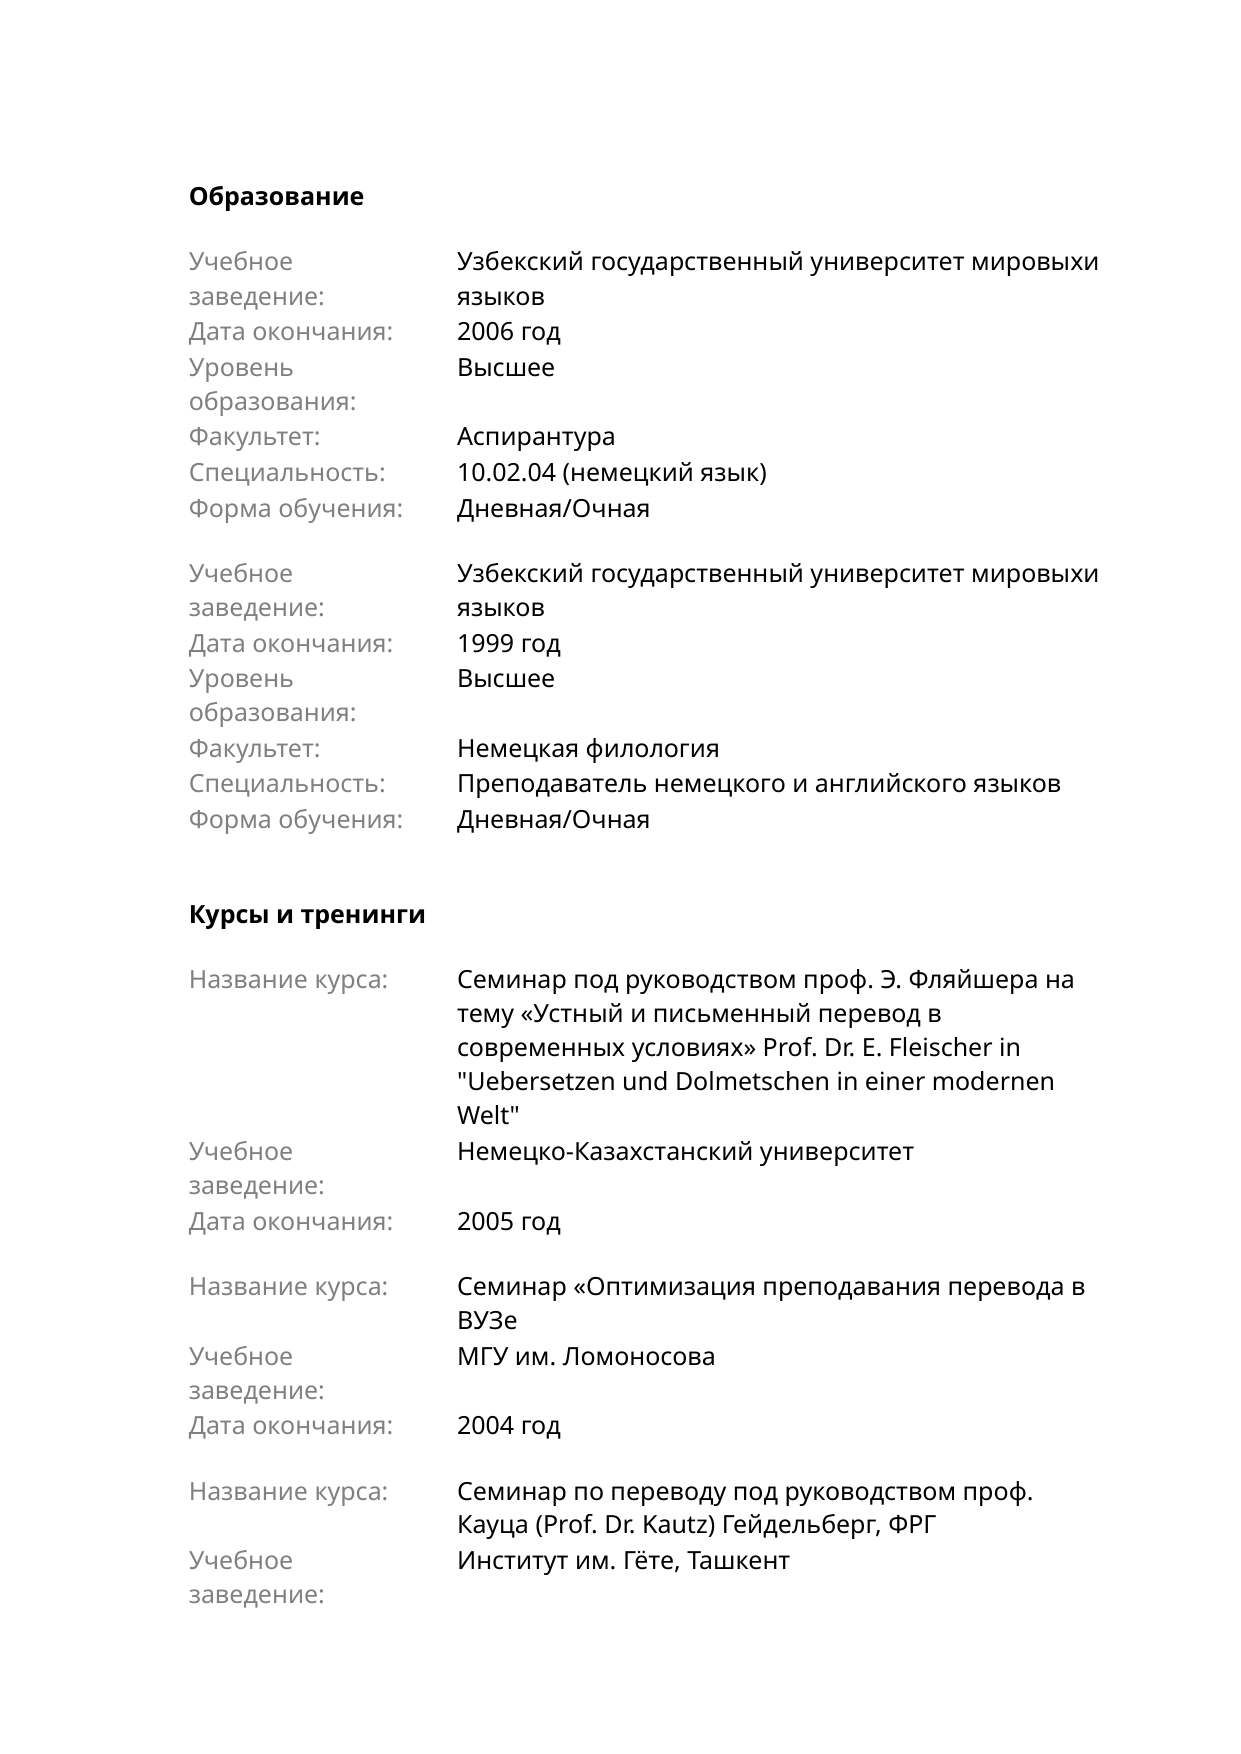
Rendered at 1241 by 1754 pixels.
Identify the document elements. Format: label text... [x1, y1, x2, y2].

table_cell 10.02.04 (немецкий язык) [446, 455, 1114, 489]
table_cell 2005 год [446, 1203, 1114, 1237]
table_cell [446, 837, 1114, 865]
table_cell Название курса: [178, 962, 445, 1132]
table_cell Курсы и тренинги [178, 897, 1114, 931]
table_cell Высшее [446, 350, 1114, 417]
table_cell Образование [178, 179, 1114, 213]
table_cell 2006 год [446, 314, 1114, 348]
table_cell [446, 149, 1114, 177]
table_cell [446, 932, 1114, 960]
table_cell 2004 год [446, 1408, 1114, 1442]
table_cell Факультет: [178, 731, 445, 764]
table_cell Учебное заведение: [178, 1338, 445, 1406]
table_cell Институт им. Гёте, Ташкент [446, 1543, 1114, 1611]
table_cell Семинар «Оптимизация преподавания перевода в ВУЗе [446, 1269, 1114, 1337]
table_cell МГУ им. Ломоносова [446, 1338, 1114, 1406]
table_cell Учебное заведение: [178, 244, 445, 312]
table_cell Дата окончания: [178, 1203, 445, 1237]
table_cell Учебное заведение: [178, 1134, 445, 1202]
table_cell [446, 1444, 1114, 1472]
table_cell Название курса: [178, 1473, 445, 1541]
table_cell Немецкая филология [446, 731, 1114, 764]
table_cell [178, 932, 445, 960]
table_cell 1999 год [446, 625, 1114, 659]
table_cell Специальность: [178, 766, 445, 800]
table_cell Узбекский государственный университет мировыхи языков [446, 244, 1114, 312]
table_cell Дневная/Очная [446, 802, 1114, 836]
table_cell [178, 215, 445, 242]
table_cell Название курса: [178, 1269, 445, 1337]
table_cell Факультет: [178, 419, 445, 453]
table_cell Семинар по переводу под руководством проф. Кауца (Prof. Dr. Kautz) Гейдельберг, ФРГ [446, 1473, 1114, 1541]
table_cell [446, 867, 1114, 895]
table_cell [446, 526, 1114, 554]
table_cell [178, 1239, 445, 1267]
table_cell [178, 526, 445, 554]
table_cell [178, 149, 445, 177]
table_cell [178, 867, 445, 895]
table_cell [178, 1444, 445, 1472]
table_cell Дата окончания: [178, 1408, 445, 1442]
table_cell Специальность: [178, 455, 445, 489]
table_cell Учебное заведение: [178, 556, 445, 624]
table_cell [178, 837, 445, 865]
table_cell [446, 1239, 1114, 1267]
table_cell [446, 215, 1114, 242]
table_cell [178, 120, 445, 148]
table_cell Семинар под руководством проф. Э. Фляйшера на тему «Устный и письменный перевод в современных условиях» Prof. Dr. E. Fleischer in "Uebersetzen und Dolmetschen in einer modernen Welt" [446, 962, 1114, 1132]
table_cell Уровень образования: [178, 350, 445, 417]
table_cell Преподаватель немецкого и английского языков [446, 766, 1114, 800]
table_cell Высшее [446, 661, 1114, 729]
table_cell [446, 120, 1114, 148]
table_cell Учебное заведение: [178, 1543, 445, 1611]
table_cell Форма обучения: [178, 802, 445, 836]
table_cell Дата окончания: [178, 625, 445, 659]
table_cell Узбекский государственный университет мировыхи языков [446, 556, 1114, 624]
table_cell Форма обучения: [178, 490, 445, 524]
table_cell Уровень образования: [178, 661, 445, 729]
table_cell Дата окончания: [178, 314, 445, 348]
table_cell Немецко-Казахстанский университет [446, 1134, 1114, 1202]
table_cell Аспирантура [446, 419, 1114, 453]
table_cell Дневная/Очная [446, 490, 1114, 524]
